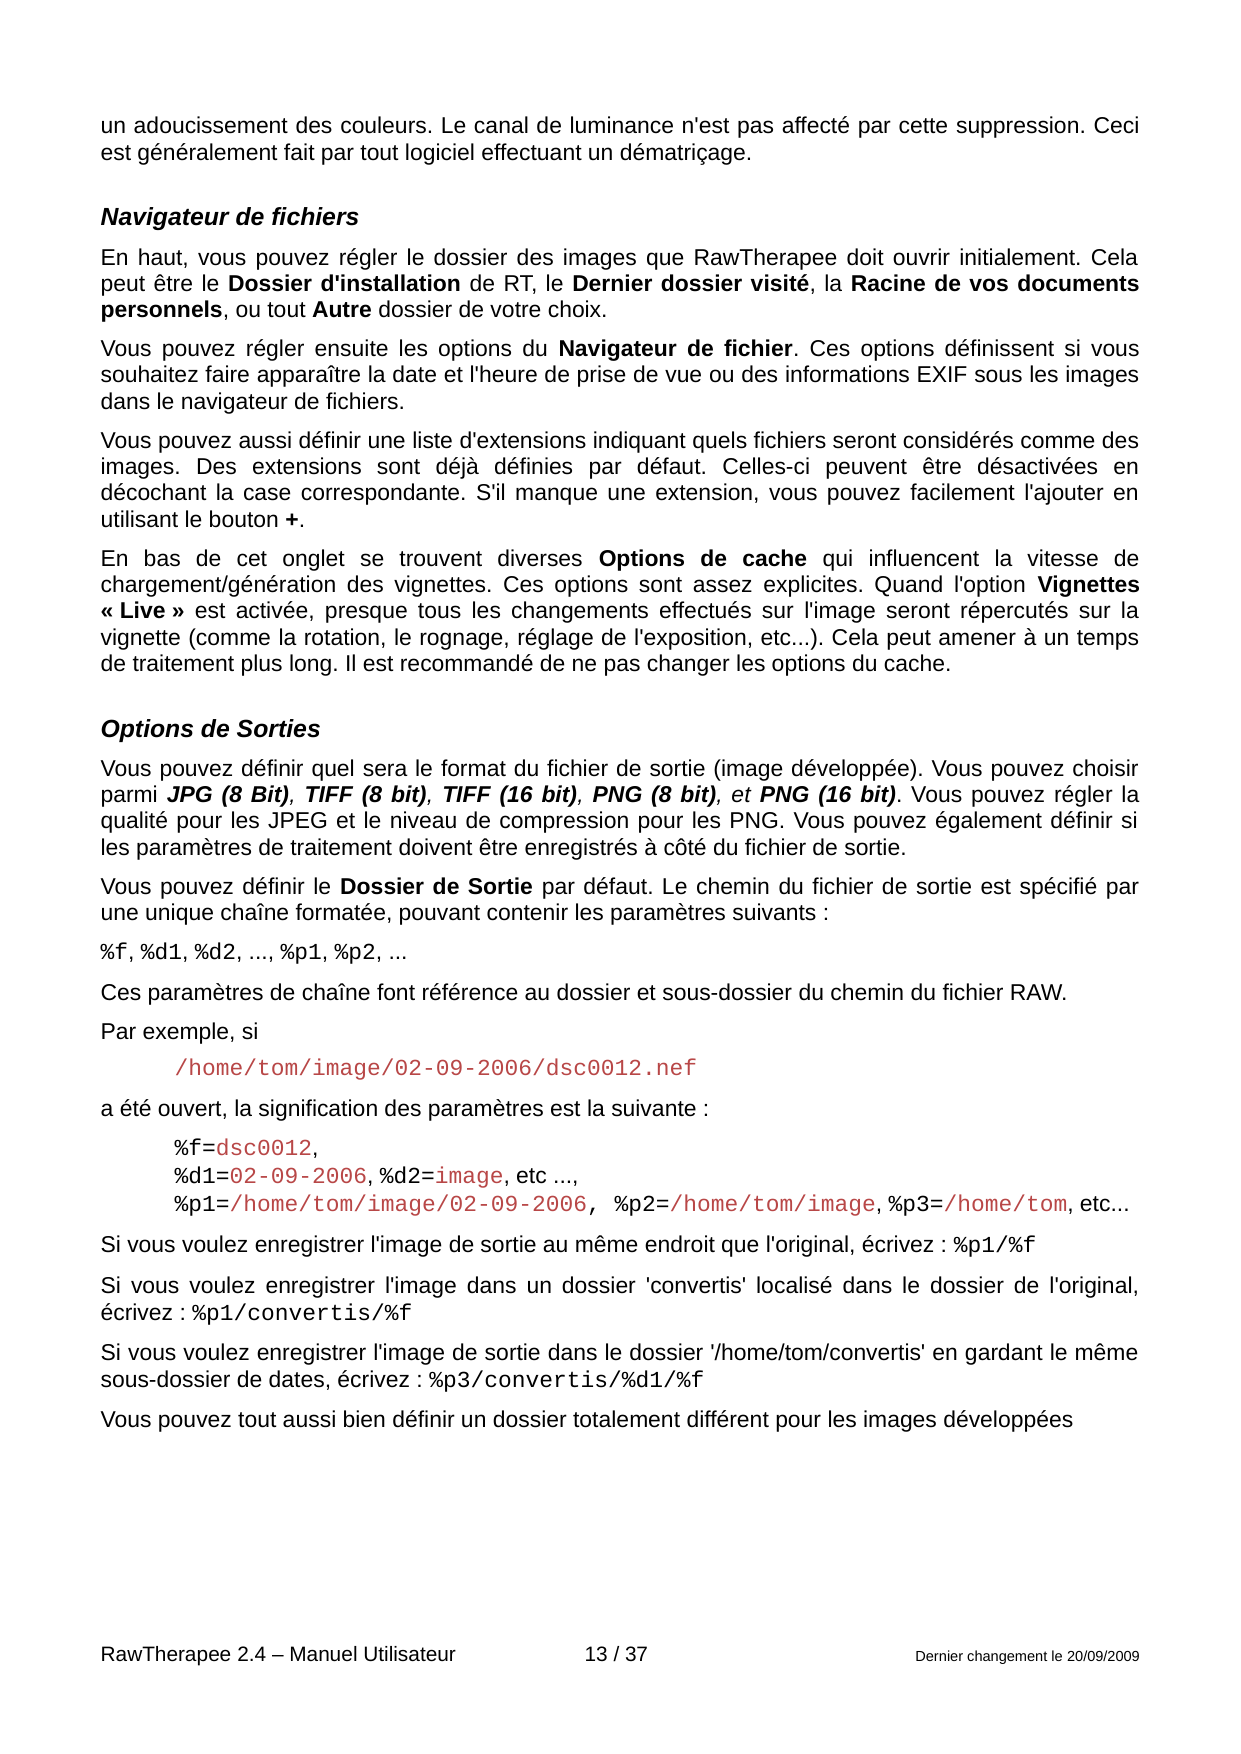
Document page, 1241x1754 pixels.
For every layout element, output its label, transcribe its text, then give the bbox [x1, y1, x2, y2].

text Si vous voulez enregistrer l'image de sortie au même endroit que l'original, écrivez : %p1/%f [100, 1231, 1140, 1259]
subtitle Options de Sorties [100, 714, 1140, 742]
text %f, %d1, %d2, ..., %p1, %p2, ... [100, 938, 1140, 966]
text %d1=02-09-2006, %d2=image, etc ..., [174, 1162, 1140, 1190]
text Par exemple, si [100, 1018, 1140, 1044]
subtitle Navigateur de fichiers [100, 202, 1140, 231]
text %p1=/home/tom/image/02-09-2006, %p2=/home/tom/image, %p3=/home/tom, etc... [174, 1190, 1140, 1219]
text Vous pouvez tout aussi bien définir un dossier totalement différent pour les images développées [100, 1406, 1140, 1433]
text a été ouvert, la signification des paramètres est la suivante : [100, 1095, 1140, 1121]
text Si vous voulez enregistrer l'image de sortie dans le dossier '/home/tom/convertis' en gardant le même sous-dossier de dates, écrivez : %p3/convertis/%d1/%f [100, 1339, 1140, 1394]
text Ces paramètres de chaîne font référence au dossier et sous-dossier du chemin du fichier RAW. [100, 979, 1140, 1005]
text /home/tom/image/02-09-2006/dsc0012.nef [174, 1056, 1140, 1082]
text Si vous voulez enregistrer l'image dans un dossier 'convertis' localisé dans le dossier de l'original, écrivez : %p1/convertis/%f [100, 1272, 1140, 1327]
text En haut, vous pouvez régler le dossier des images que RawTherapee doit ouvrir initialement. Cela peut être le Dossier d'installation de RT, le Dernier dossier visité, la Racine de vos documents personnels, ou tout Autre dossier de votre choix. [100, 243, 1140, 322]
text En bas de cet onglet se trouvent diverses Options de cache qui influencent la vitesse de chargement/génération des vignettes. Ces options sont assez explicites. Quand l'option Vignettes « Live » est activée, presque tous les changements effectués sur l'image seront répercutés sur la vignette (comme la rotation, le rognage, réglage de l'exposition, etc...). Cela peut amener à un temps de traitement plus long. Il est recommandé de ne pas changer les options du cache. [100, 544, 1140, 676]
text un adoucissement des couleurs. Le canal de luminance n'est pas affecté par cette suppression. Ceci est généralement fait par tout logiciel effectuant un dématriçage. [100, 112, 1140, 165]
text Vous pouvez aussi définir une liste d'extensions indiquant quels fichiers seront considérés comme des images. Des extensions sont déjà définies par défaut. Celles-ci peuvent être désactivées en décochant la case correspondante. S'il manque une extension, vous pouvez facilement l'ajouter en utilisant le bouton +. [100, 427, 1140, 532]
text Vous pouvez définir quel sera le format du fichier de sortie (image développée). Vous pouvez choisir parmi JPG (8 Bit), TIFF (8 bit), TIFF (16 bit), PNG (8 bit), et PNG (16 bit). Vous pouvez régler la qualité pour les JPEG et le niveau de compression pour les PNG. Vous pouvez également définir si les paramètres de traitement doivent être enregistrés à côté du fichier de sortie. [100, 755, 1140, 860]
text Vous pouvez définir le Dossier de Sortie par défaut. Le chemin du fichier de sortie est spécifié par une unique chaîne formatée, pouvant contenir les paramètres suivants : [100, 873, 1140, 925]
text Vous pouvez régler ensuite les options du Navigateur de fichier. Ces options définissent si vous souhaitez faire apparaître la date et l'heure de prise de vue ou des informations EXIF sous les images dans le navigateur de fichiers. [100, 335, 1140, 414]
text %f=dsc0012, [174, 1134, 1140, 1162]
